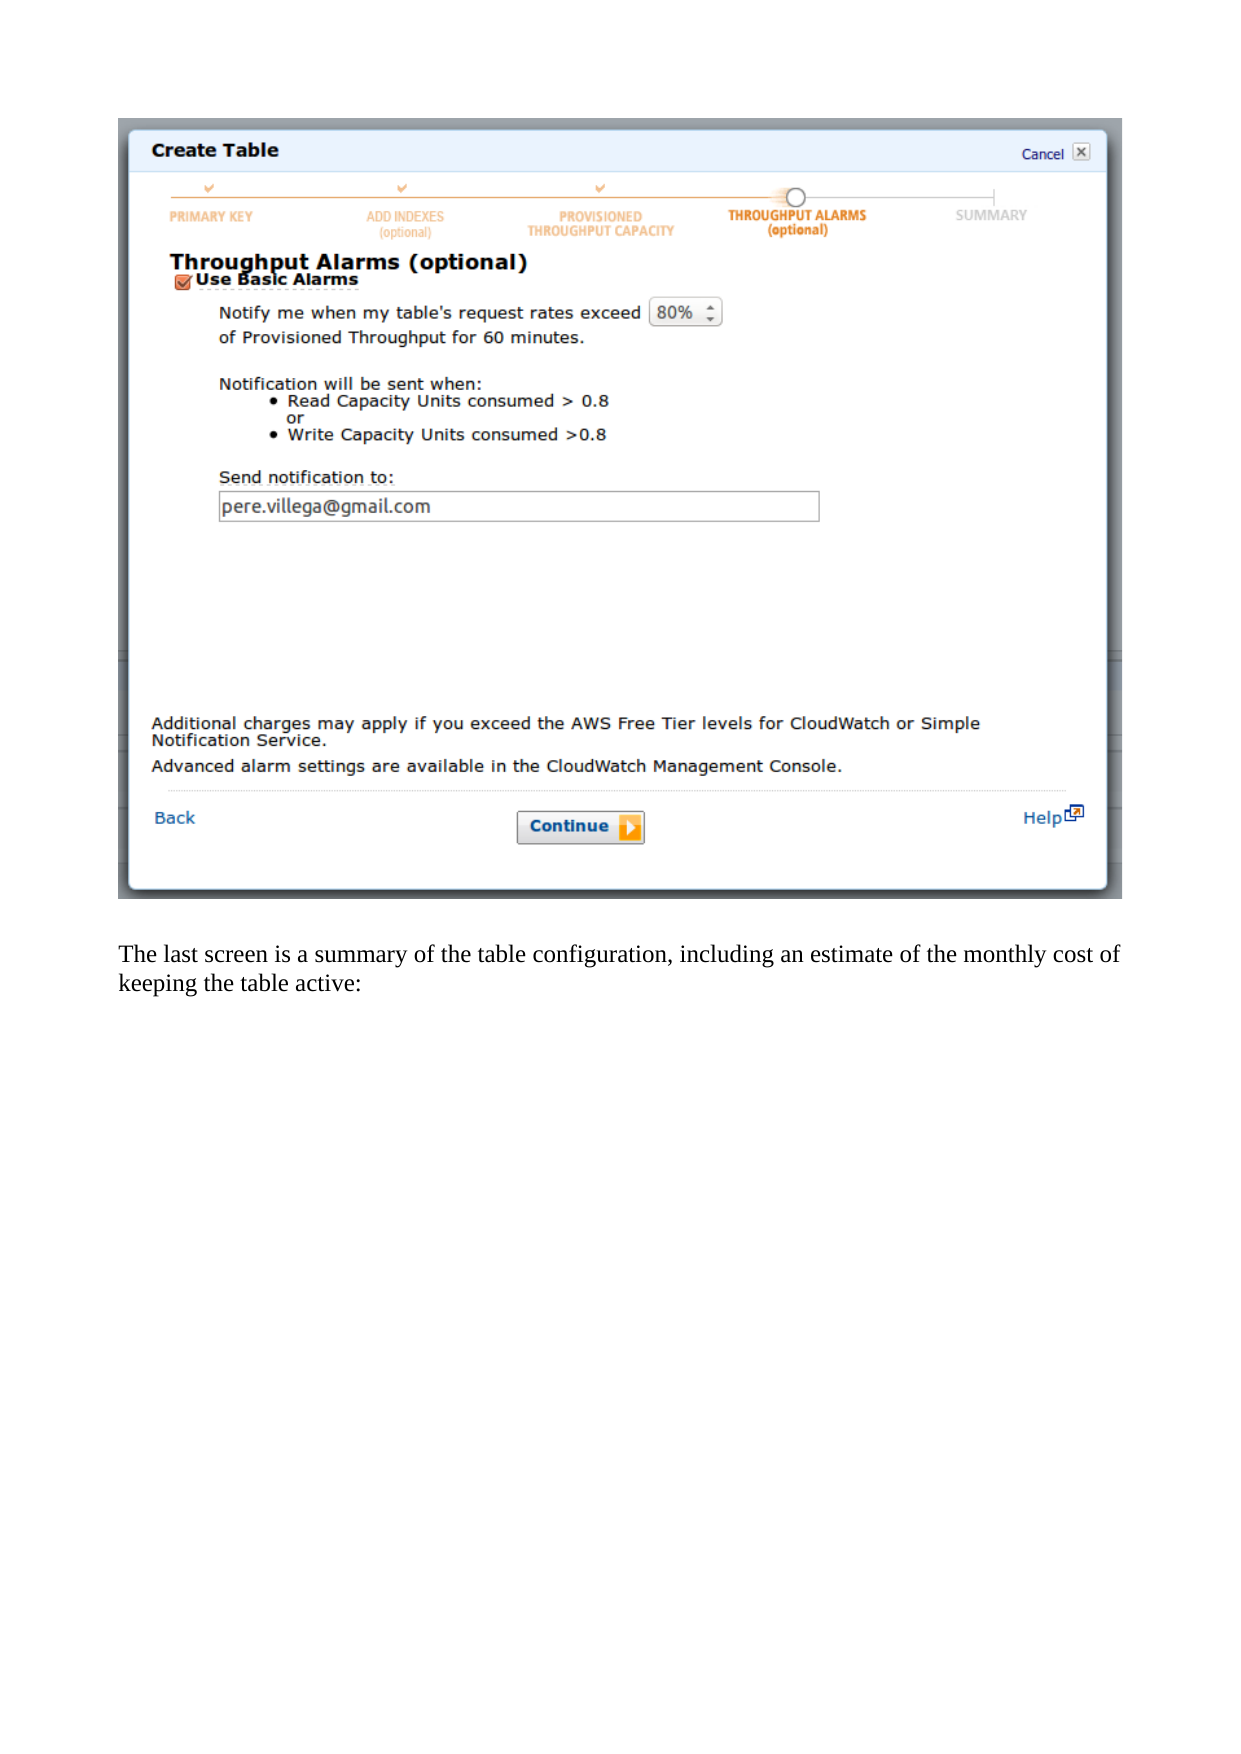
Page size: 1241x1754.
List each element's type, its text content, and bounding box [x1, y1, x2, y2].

picture [118, 118, 1123, 899]
text The last screen is a summary of the table configuration, including an estimate of the monthly cost of keeping the table active: [118, 939, 1122, 997]
